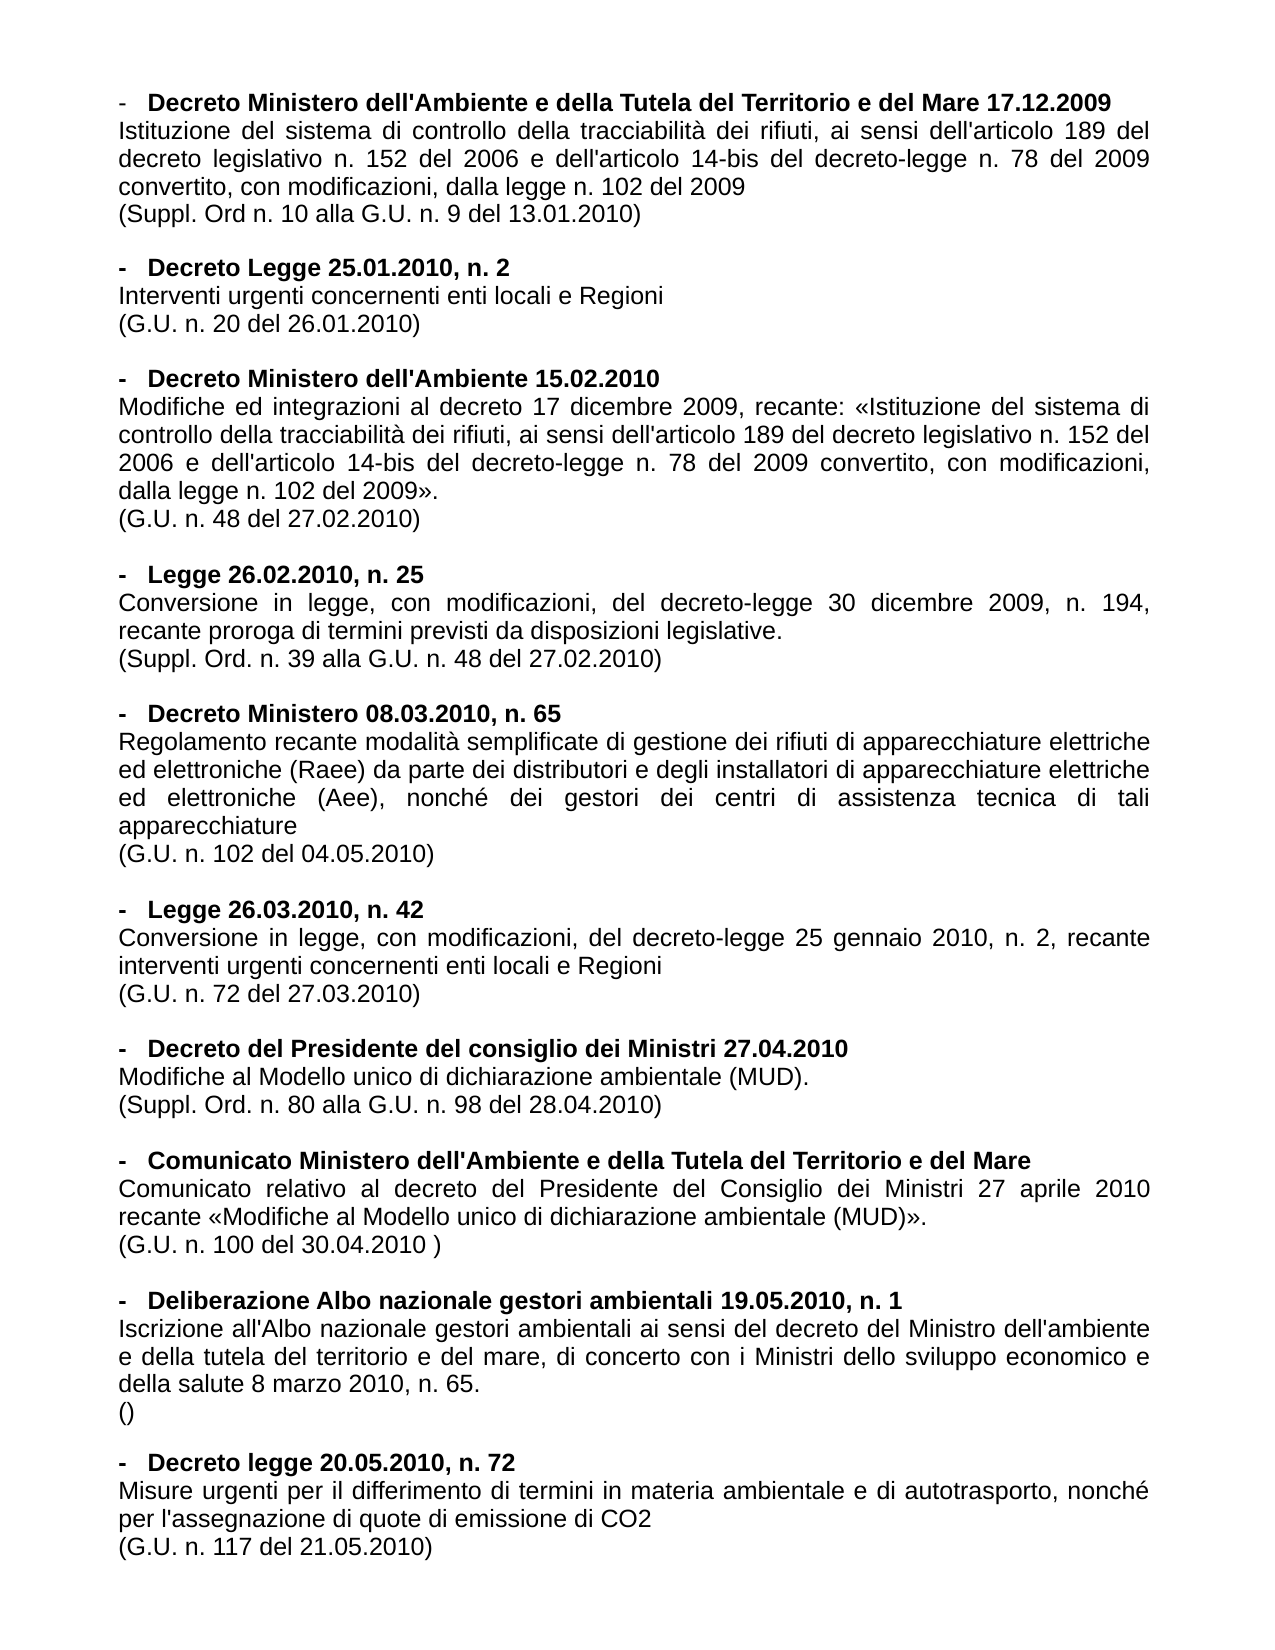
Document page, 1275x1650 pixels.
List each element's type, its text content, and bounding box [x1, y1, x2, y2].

text - Decreto Ministero dell'Ambiente 15.02.2010 [118, 365, 1157, 393]
text Modifiche al Modello unico di dichiarazione ambientale (MUD). [118, 1063, 1157, 1091]
text Interventi urgenti concernenti enti locali e Regioni [118, 282, 1152, 309]
text Misure urgenti per il differimento di termini in materia ambientale e di autotrasporto, nonché per l'assegnazione di quote di emissione di CO2 [118, 1477, 1152, 1533]
text Modifiche ed integrazioni al decreto 17 dicembre 2009, recante: «Istituzione del sistema di controllo della tracciabilità dei rifiuti, ai sensi dell'articolo 189 del decreto legislativo n. 152 del 2006 e dell'articolo 14-bis del decreto-legge n. 78 del 2009 convertito, con modificazioni, dalla legge n. 102 del 2009». [118, 393, 1152, 505]
text Comunicato relativo al decreto del Presidente del Consiglio dei Ministri 27 aprile 2010 recante «Modifiche al Modello unico di dichiarazione ambientale (MUD)». [118, 1175, 1152, 1231]
text (Suppl. Ord n. 10 alla G.U. n. 9 del 13.01.2010) [118, 200, 1152, 228]
text Iscrizione all'Albo nazionale gestori ambientali ai sensi del decreto del Ministro dell'ambiente e della tutela del territorio e del mare, di concerto con i Ministri dello sviluppo economico e della salute 8 marzo 2010, n. 65. [118, 1314, 1152, 1398]
text - Decreto Legge 25.01.2010, n. 2 [118, 254, 1152, 282]
text Istituzione del sistema di controllo della tracciabilità dei rifiuti, ai sensi dell'articolo 189 del decreto legislativo n. 152 del 2006 e dell'articolo 14-bis del decreto-legge n. 78 del 2009 convertito, con modificazioni, dalla legge n. 102 del 2009 [118, 116, 1152, 200]
text - Legge 26.02.2010, n. 25 [118, 561, 1152, 589]
text Conversione in legge, con modificazioni, del decreto-legge 25 gennaio 2010, n. 2, recante interventi urgenti concernenti enti locali e Regioni [118, 924, 1152, 979]
text () [118, 1398, 1152, 1426]
text (G.U. n. 102 del 04.05.2010) [118, 840, 1152, 868]
text Regolamento recante modalità semplificate di gestione dei rifiuti di apparecchiature elettriche ed elettroniche (Raee) da parte dei distributori e degli installatori di apparecchiature elettriche ed elettroniche (Aee), nonché dei gestori dei centri di assistenza tecnica di tali apparecchiature [118, 728, 1152, 840]
text (G.U. n. 20 del 26.01.2010) [118, 309, 1152, 337]
text (G.U. n. 72 del 27.03.2010) [118, 979, 1152, 1007]
text - Decreto legge 20.05.2010, n. 72 [118, 1449, 1152, 1477]
text - Deliberazione Albo nazionale gestori ambientali 19.05.2010, n. 1 [118, 1287, 1152, 1314]
text Conversione in legge, con modificazioni, del decreto-legge 30 dicembre 2009, n. 194, recante proroga di termini previsti da disposizioni legislative. [118, 589, 1152, 644]
text - Comunicato Ministero dell'Ambiente e della Tutela del Territorio e del Mare [118, 1147, 1152, 1175]
text - Decreto Ministero dell'Ambiente e della Tutela del Territorio e del Mare 17.12.2009 [118, 88, 1157, 116]
text - Decreto del Presidente del consiglio dei Ministri 27.04.2010 [118, 1035, 1152, 1063]
text (G.U. n. 117 del 21.05.2010) [118, 1533, 1152, 1561]
text (G.U. n. 100 del 30.04.2010 ) [118, 1231, 1152, 1259]
text (Suppl. Ord. n. 80 alla G.U. n. 98 del 28.04.2010) [118, 1091, 1152, 1119]
text (Suppl. Ord. n. 39 alla G.U. n. 48 del 27.02.2010) [118, 644, 1152, 672]
text - Legge 26.03.2010, n. 42 [118, 896, 1152, 924]
text - Decreto Ministero 08.03.2010, n. 65 [118, 700, 1152, 728]
text (G.U. n. 48 del 27.02.2010) [118, 505, 1152, 533]
